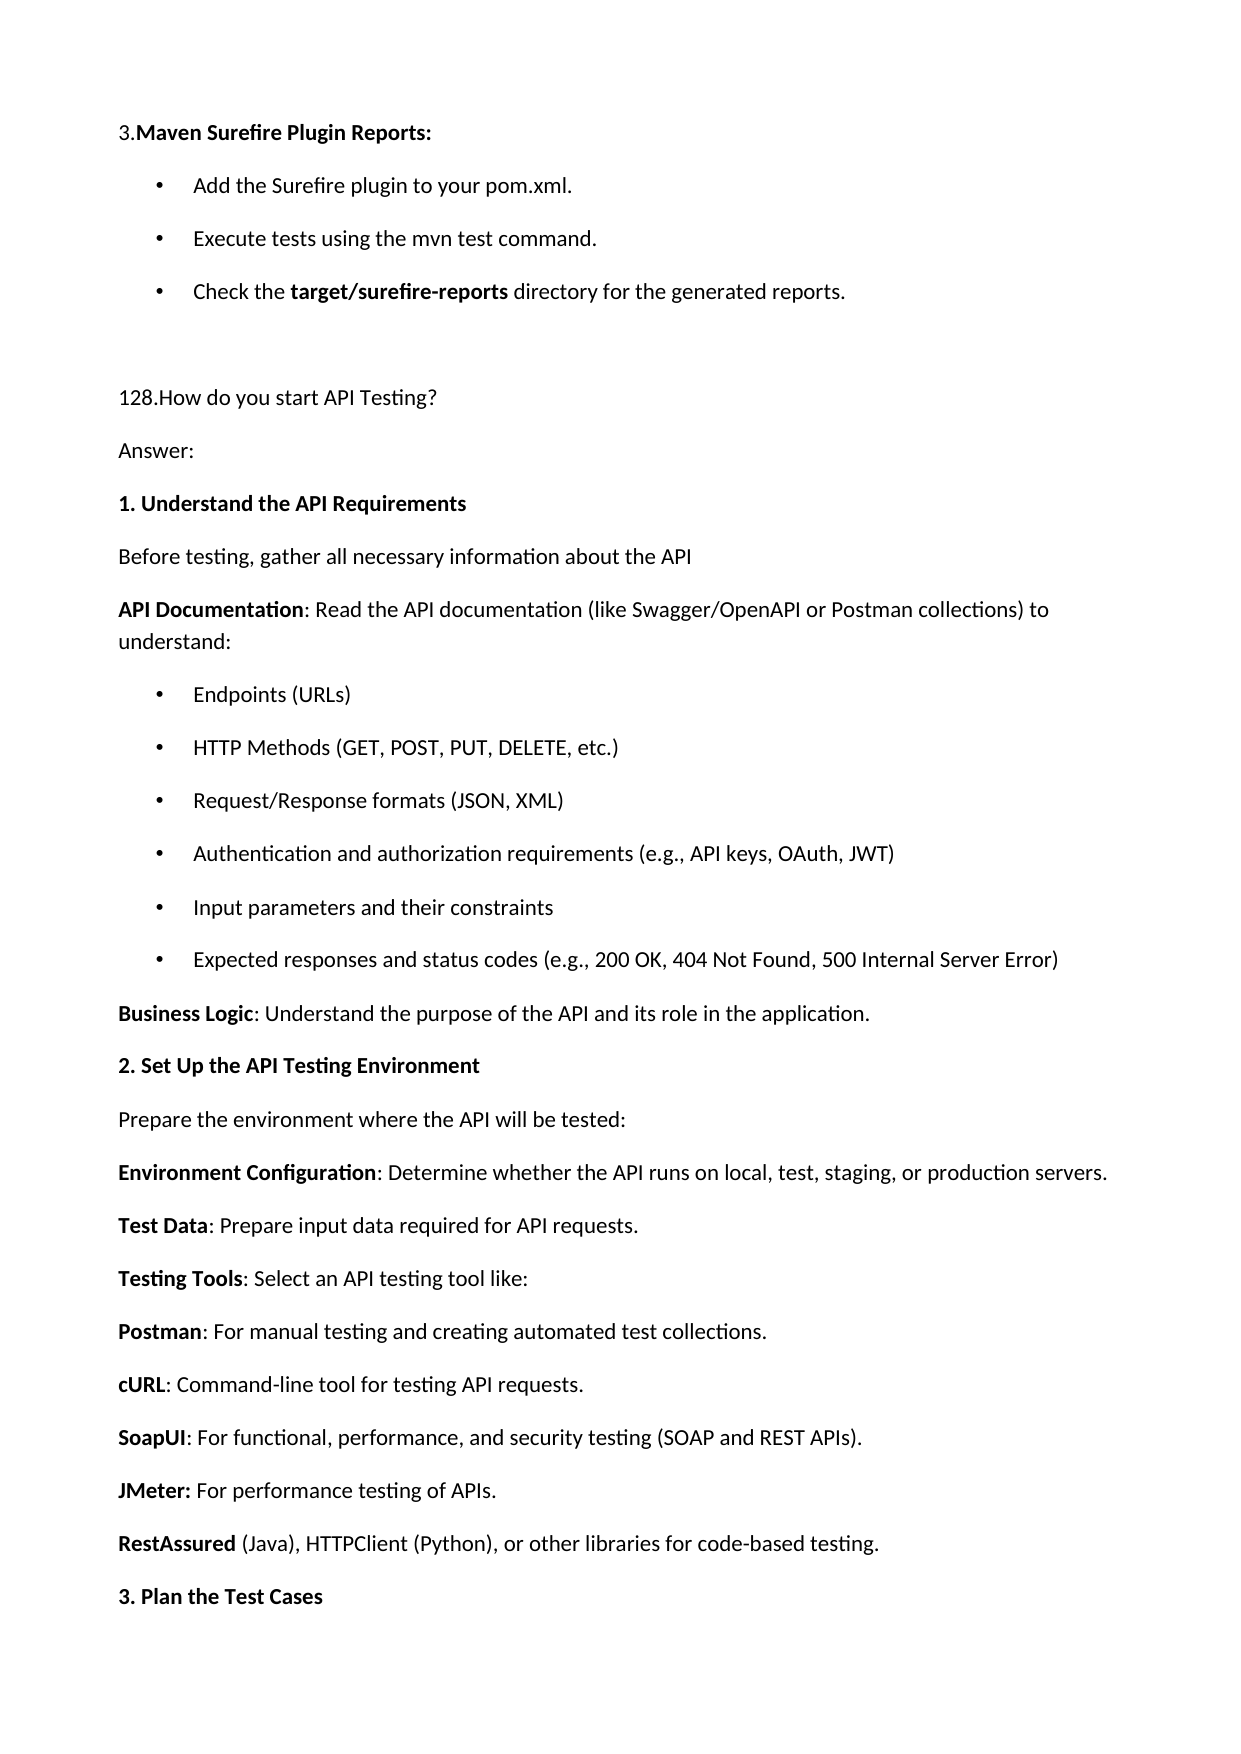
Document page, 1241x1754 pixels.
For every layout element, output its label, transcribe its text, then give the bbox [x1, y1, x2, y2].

list HTTP Methods (GET, POST, PUT, DELETE, etc.) [156, 733, 1122, 762]
text RestAssured (Java), HTTPClient (Python), or other libraries for code-based testing. [118, 1529, 1122, 1557]
text Testing Tools: Select an API testing tool like: [118, 1264, 1122, 1292]
list Execute tests using the mvn test command. [156, 224, 1122, 252]
list Authentication and authorization requirements (e.g., API keys, OAuth, JWT) [156, 839, 1122, 868]
text Environment Configuration: Determine whether the API runs on local, test, staging, or production servers. [118, 1158, 1122, 1186]
text 2. Set Up the API Testing Environment [118, 1052, 1122, 1080]
list Add the Surefire plugin to your pom.xml. [156, 171, 1122, 199]
text 3.Maven Surefire Plugin Reports: [118, 118, 1122, 146]
text 1. Understand the API Requirements [118, 489, 1122, 517]
text Answer: [118, 436, 1122, 464]
list Input parameters and their constraints [156, 893, 1122, 921]
text Business Logic: Understand the purpose of the API and its role in the application. [118, 999, 1122, 1027]
text JMeter: For performance testing of APIs. [118, 1476, 1122, 1504]
text 3. Plan the Test Cases [118, 1582, 1122, 1610]
text API Documentation: Read the API documentation (like Swagger/OpenAPI or Postman collections) to understand: [118, 595, 1122, 656]
list Check the target/surefire-reports directory for the generated reports. [156, 277, 1122, 305]
text Prepare the environment where the API will be tested: [118, 1105, 1122, 1133]
list Expected responses and status codes (e.g., 200 OK, 404 Not Found, 500 Internal Server Error) [156, 946, 1122, 974]
list Endpoints (URLs) [156, 681, 1122, 708]
text 128.How do you start API Testing? [118, 383, 1122, 411]
list Request/Response formats (JSON, XML) [156, 787, 1122, 814]
text Before testing, gather all necessary information about the API [118, 542, 1122, 570]
text SoapUI: For functional, performance, and security testing (SOAP and REST APIs). [118, 1423, 1122, 1451]
text Test Data: Prepare input data required for API requests. [118, 1211, 1122, 1239]
text cURL: Command-line tool for testing API requests. [118, 1370, 1122, 1398]
text Postman: For manual testing and creating automated test collections. [118, 1317, 1122, 1345]
